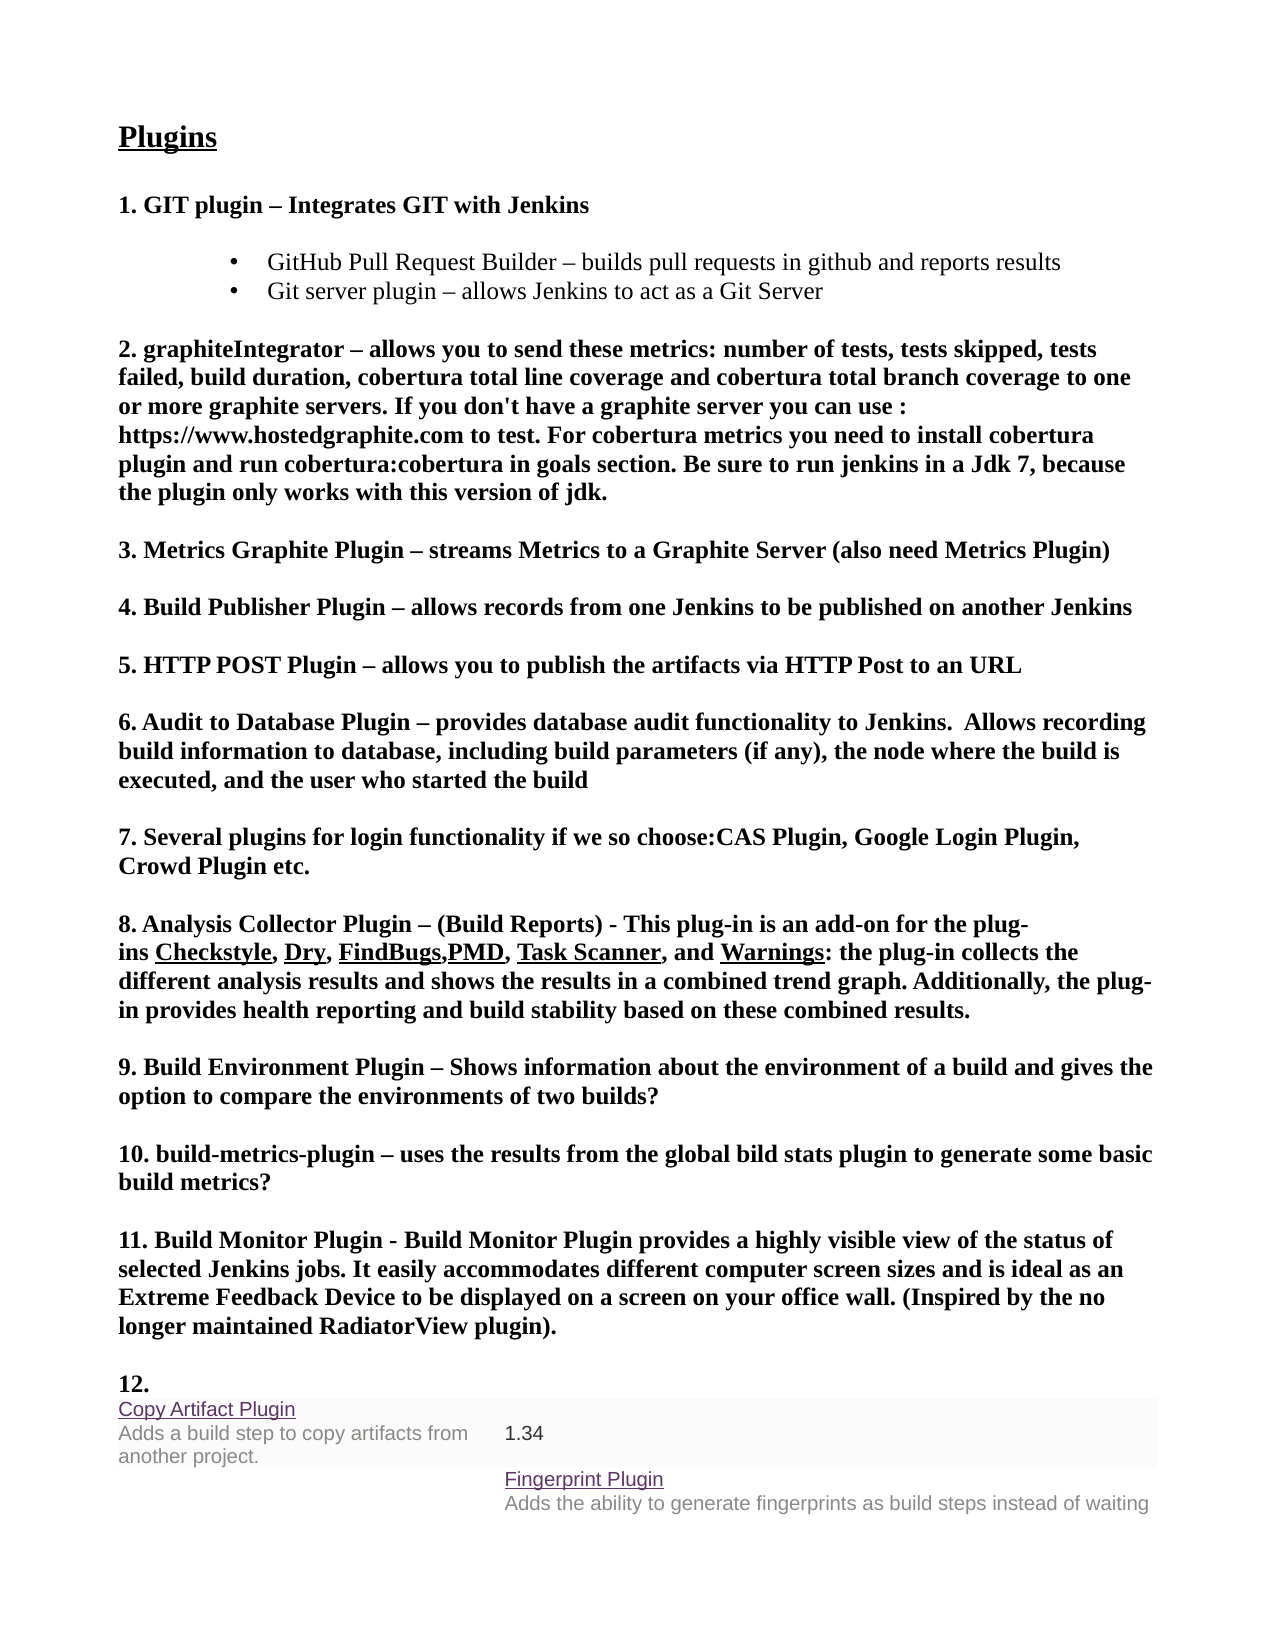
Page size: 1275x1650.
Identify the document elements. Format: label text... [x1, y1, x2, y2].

list GitHub Pull Request Builder – builds pull requests in github and reports results [229, 247, 1157, 276]
table_header 1.34 [504, 1398, 1157, 1467]
text 7. Several plugins for login functionality if we so choose:CAS Plugin, Google Login Plugin, Crowd Plugin etc. [118, 822, 1157, 880]
text 12. [118, 1369, 1157, 1397]
table_cell Fingerprint Plugin Adds the ability to generate fingerprints as build steps instead of waiting [504, 1468, 1157, 1514]
text 1. GIT plugin – Integrates GIT with Jenkins [118, 190, 1157, 219]
text 11. Build Monitor Plugin - Build Monitor Plugin provides a highly visible view of the status of selected Jenkins jobs. It easily accommodates different computer screen sizes and is ideal as an Extreme Feedback Device to be displayed on a screen on your office wall. (Inspired by the no longer maintained RadiatorView plugin). [118, 1225, 1157, 1340]
text 10. build-metrics-plugin – uses the results from the global bild stats plugin to generate some basic build metrics? [118, 1139, 1157, 1196]
text 8. Analysis Collector Plugin – (Build Reports) - This plug-in is an add-on for the plug-ins Checkstyle, Dry, FindBugs,PMD, Task Scanner, and Warnings: the plug-in collects the different analysis results and shows the results in a combined trend graph. Additionally, the plug-in provides health reporting and build stability based on these combined results. [118, 909, 1157, 1024]
text 9. Build Environment Plugin – Shows information about the environment of a build and gives the option to compare the environments of two builds? [118, 1052, 1157, 1110]
list Git server plugin – allows Jenkins to act as a Git Server [229, 276, 1157, 305]
table_header Copy Artifact Plugin Adds a build step to copy artifacts from another project. [118, 1398, 504, 1467]
text 5. HTTP POST Plugin – allows you to publish the artifacts via HTTP Post to an URL [118, 650, 1157, 679]
text 4. Build Publisher Plugin – allows records from one Jenkins to be published on another Jenkins [118, 592, 1157, 621]
table_cell [118, 1468, 504, 1514]
text Plugins [118, 118, 1157, 154]
text 6. Audit to Database Plugin – provides database audit functionality to Jenkins. Allows recording build information to database, including build parameters (if any), the node where the build is executed, and the user who started the build [118, 707, 1157, 794]
text 2. graphiteIntegrator – allows you to send these metrics: number of tests, tests skipped, tests failed, build duration, cobertura total line coverage and cobertura total branch coverage to one or more graphite servers. If you don't have a graphite server you can use : https://www.hostedgraphite.com to test. For cobertura metrics you need to install cobertura plugin and run cobertura:cobertura in goals section. Be sure to run jenkins in a Jdk 7, because the plugin only works with this version of jdk. [118, 334, 1157, 506]
text 3. Metrics Graphite Plugin – streams Metrics to a Graphite Server (also need Metrics Plugin) [118, 535, 1157, 564]
